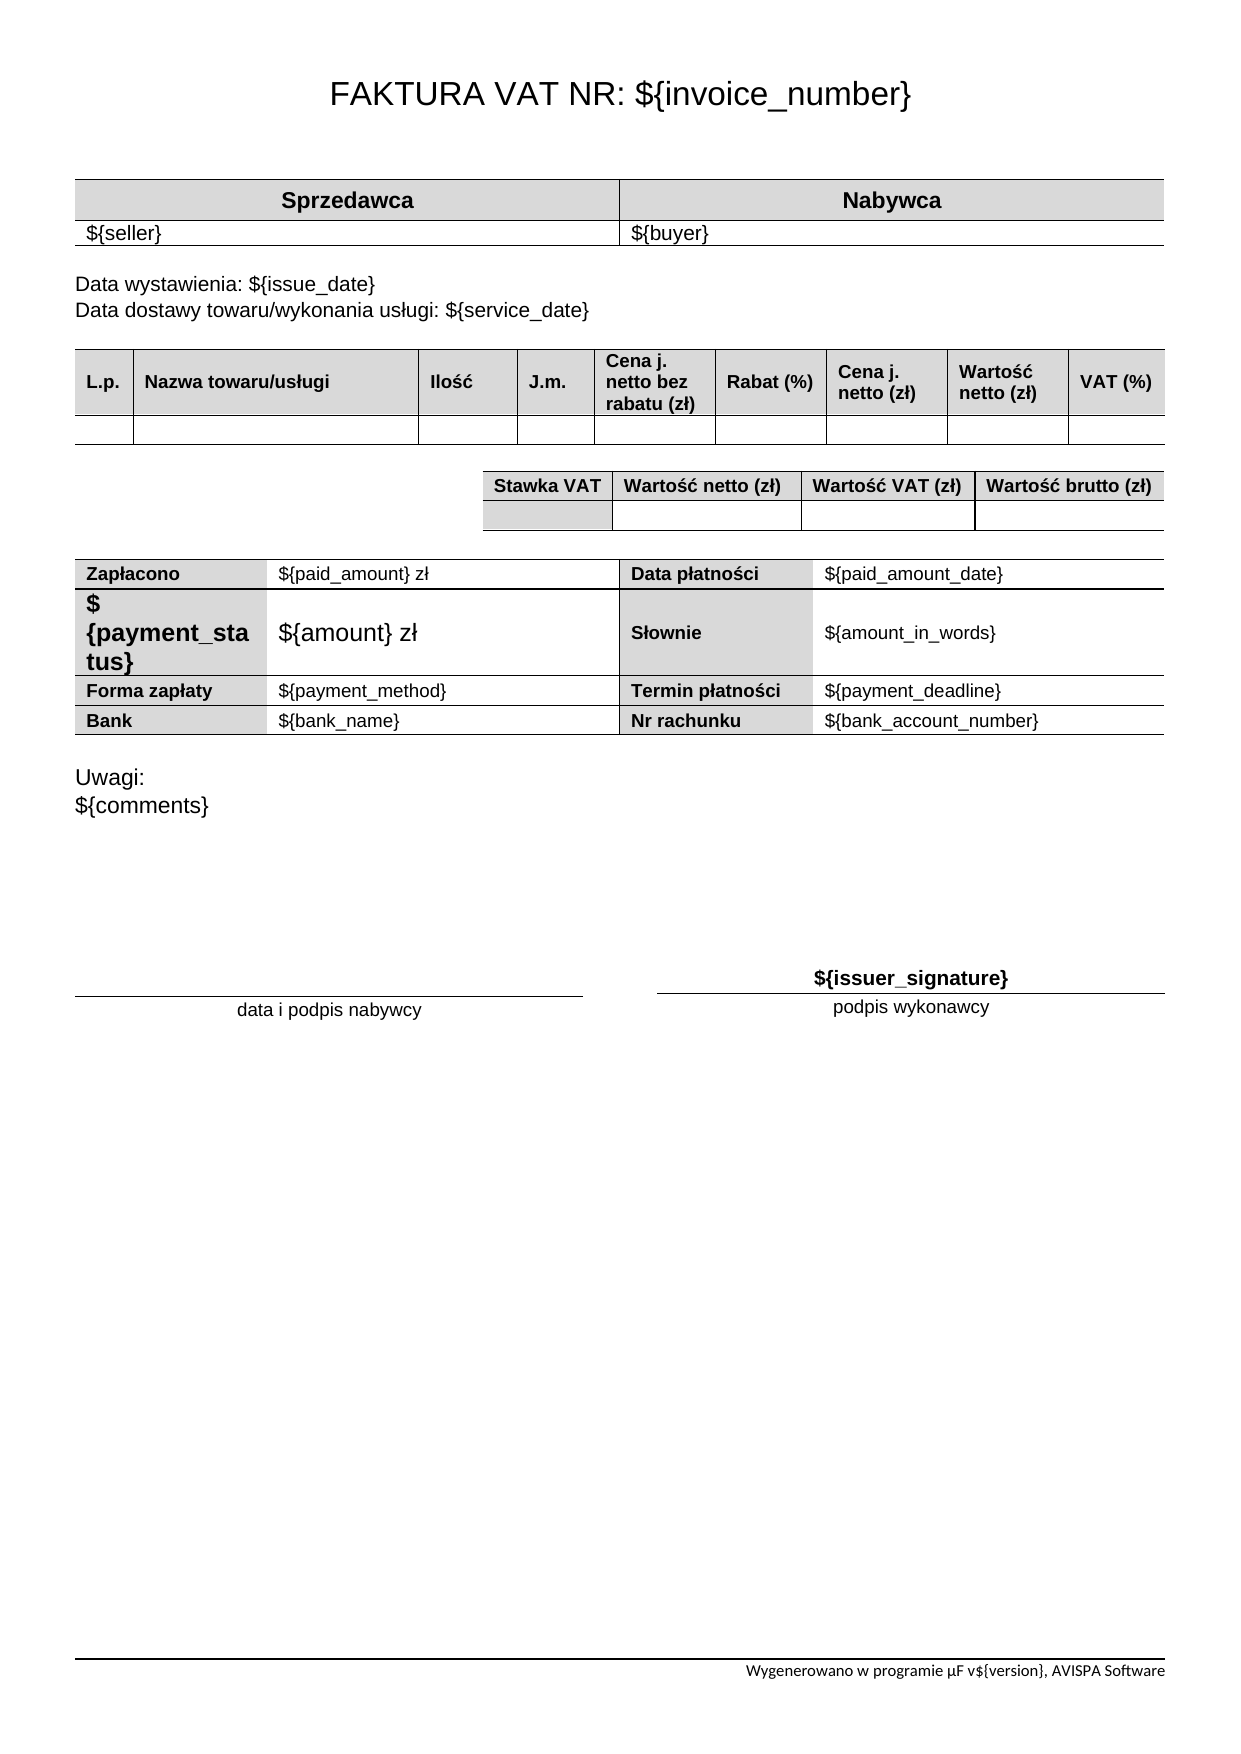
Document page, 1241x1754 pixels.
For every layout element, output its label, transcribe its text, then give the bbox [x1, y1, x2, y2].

text Uwagi: [75, 763, 1165, 790]
table_header L.p. [75, 350, 133, 414]
table_cell Nr rachunku [620, 706, 813, 734]
table_header Rabat (%) [716, 350, 826, 414]
table_header Cena j. netto (zł) [827, 350, 947, 414]
table_cell Bank [75, 706, 267, 734]
table_cell Forma zapłaty [75, 676, 267, 705]
table_header Nazwa towaru/usługi [134, 350, 418, 414]
table_cell ${bank_account_number} [813, 706, 1164, 734]
table_cell [976, 501, 1164, 529]
text Data wystawienia: ${issue_date} [75, 272, 1165, 296]
table_header Data płatności [620, 560, 813, 588]
table_cell [802, 501, 974, 529]
text podpis wykonawcy [657, 996, 1165, 1017]
table_cell ${amount_in_words} [813, 590, 1164, 675]
text Data dostawy towaru/wykonania usługi: ${service_date} [75, 297, 1165, 321]
table_cell [827, 416, 947, 444]
table_cell [75, 416, 133, 444]
table_cell Termin płatności [620, 676, 813, 705]
table_header VAT (%) [1069, 350, 1165, 414]
table_header Zapłacono [75, 560, 267, 588]
table_cell [419, 416, 517, 444]
table_cell ${bank_name} [267, 706, 619, 734]
text data i podpis nabywcy [75, 998, 583, 1020]
text FAKTURA VAT NR: ${invoice_number} [75, 74, 1165, 112]
table_cell [716, 416, 826, 444]
table_cell ${payment_status} [75, 590, 267, 675]
table_cell ${seller} [75, 221, 619, 245]
table_cell [134, 416, 418, 444]
table_header Nabywca [620, 180, 1164, 220]
table_header Ilość [419, 350, 517, 414]
table_header Wartość VAT (zł) [802, 472, 974, 500]
table_cell [948, 416, 1068, 444]
table_header Cena j. netto bez rabatu (zł) [595, 350, 715, 414]
table_header Wartość netto (zł) [613, 472, 801, 500]
table_cell ${payment_method} [267, 676, 619, 705]
table_cell Słownie [620, 590, 813, 675]
table_cell ${buyer} [620, 221, 1164, 245]
table_header Wartość netto (zł) [948, 350, 1068, 414]
table_header J.m. [518, 350, 594, 414]
table_cell [1069, 416, 1165, 444]
table_cell [613, 501, 801, 529]
table_cell ${payment_deadline} [813, 676, 1164, 705]
text ${comments} [75, 792, 1165, 818]
table_header ${paid_amount} zł [267, 560, 619, 588]
text ${issuer_signature} [657, 963, 1165, 993]
table_header Stawka VAT [483, 472, 612, 500]
table_cell [595, 416, 715, 444]
table_cell [483, 501, 612, 529]
table_header Wartość brutto (zł) [976, 472, 1164, 500]
table_cell [518, 416, 594, 444]
table_header Sprzedawca [75, 180, 619, 220]
table_header ${paid_amount_date} [813, 560, 1164, 588]
table_cell ${amount} zł [267, 590, 619, 675]
